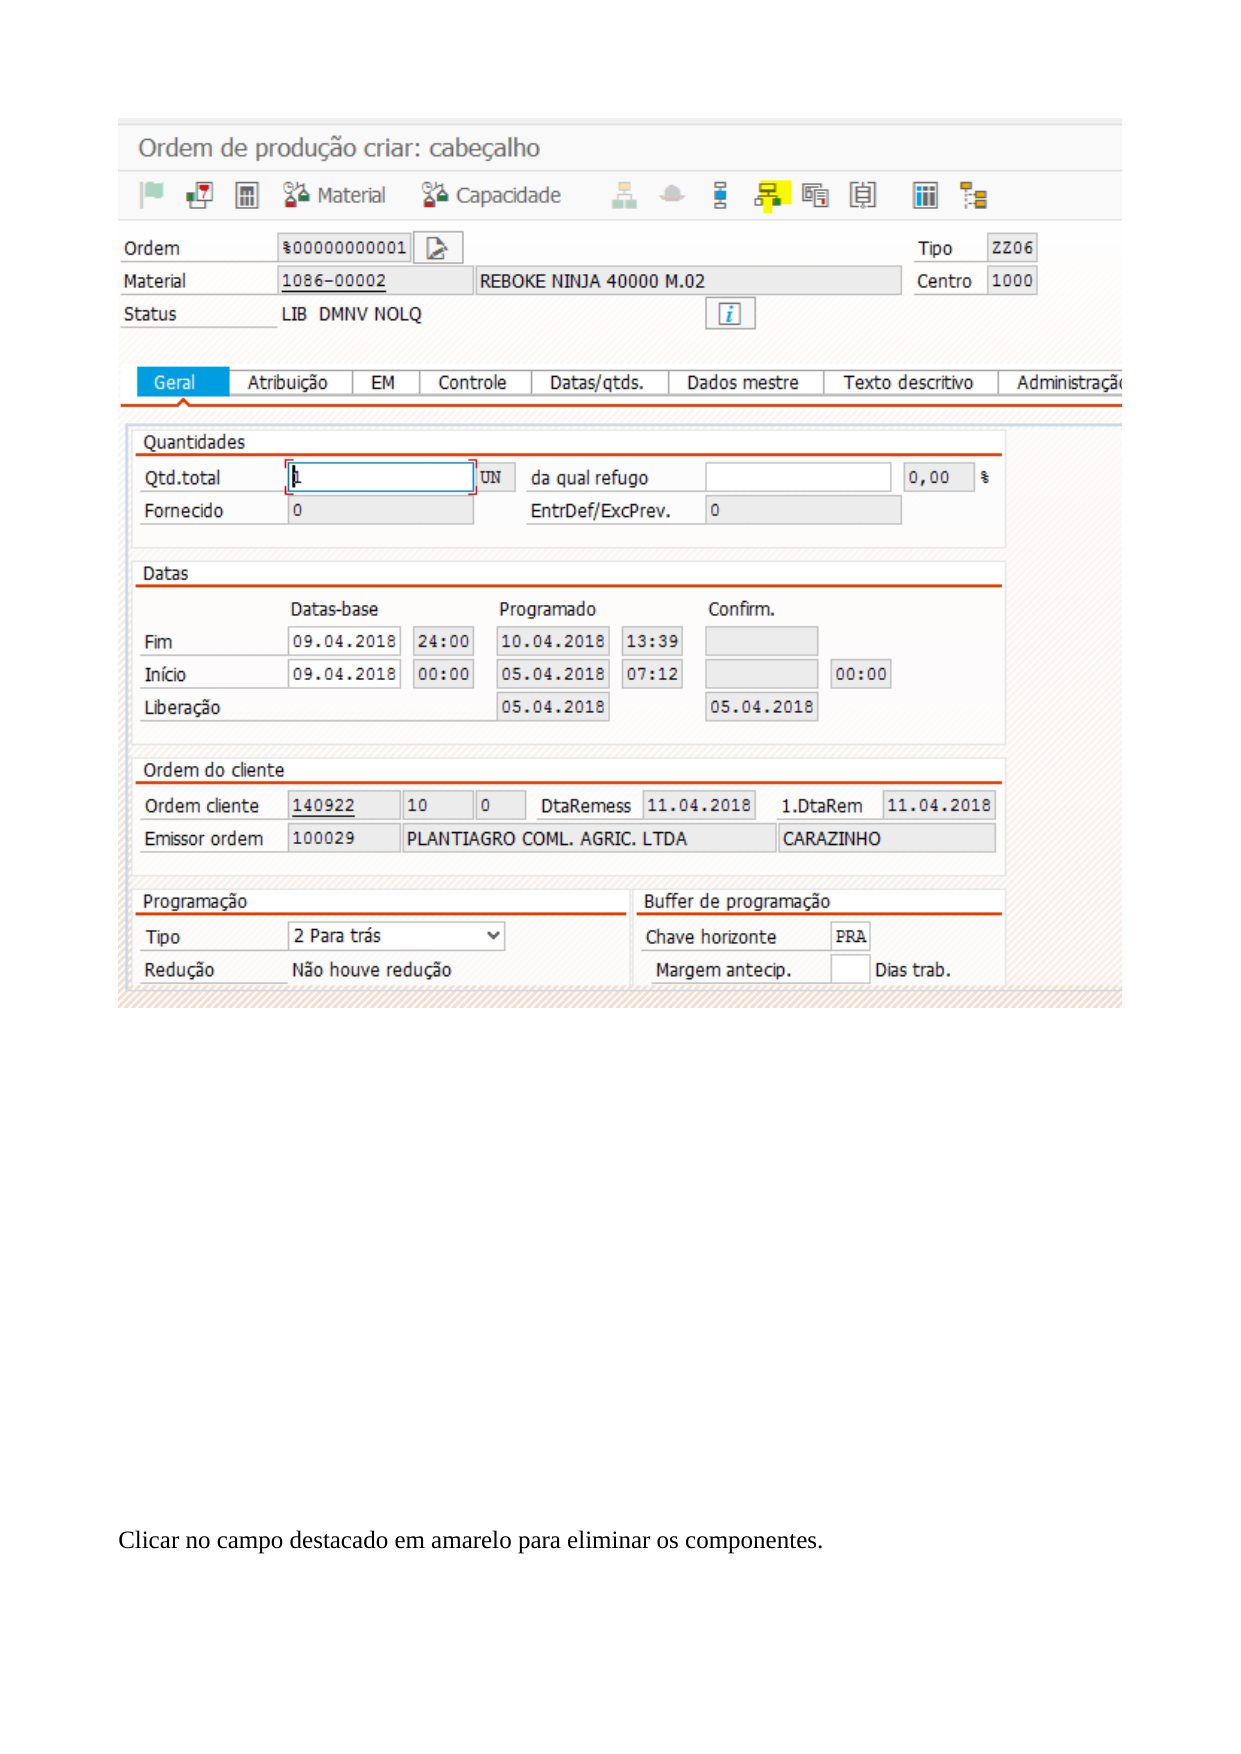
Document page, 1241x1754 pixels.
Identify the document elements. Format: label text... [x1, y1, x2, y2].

picture [118, 118, 1123, 1008]
text Clicar no campo destacado em amarelo para eliminar os componentes. [118, 1525, 1122, 1553]
